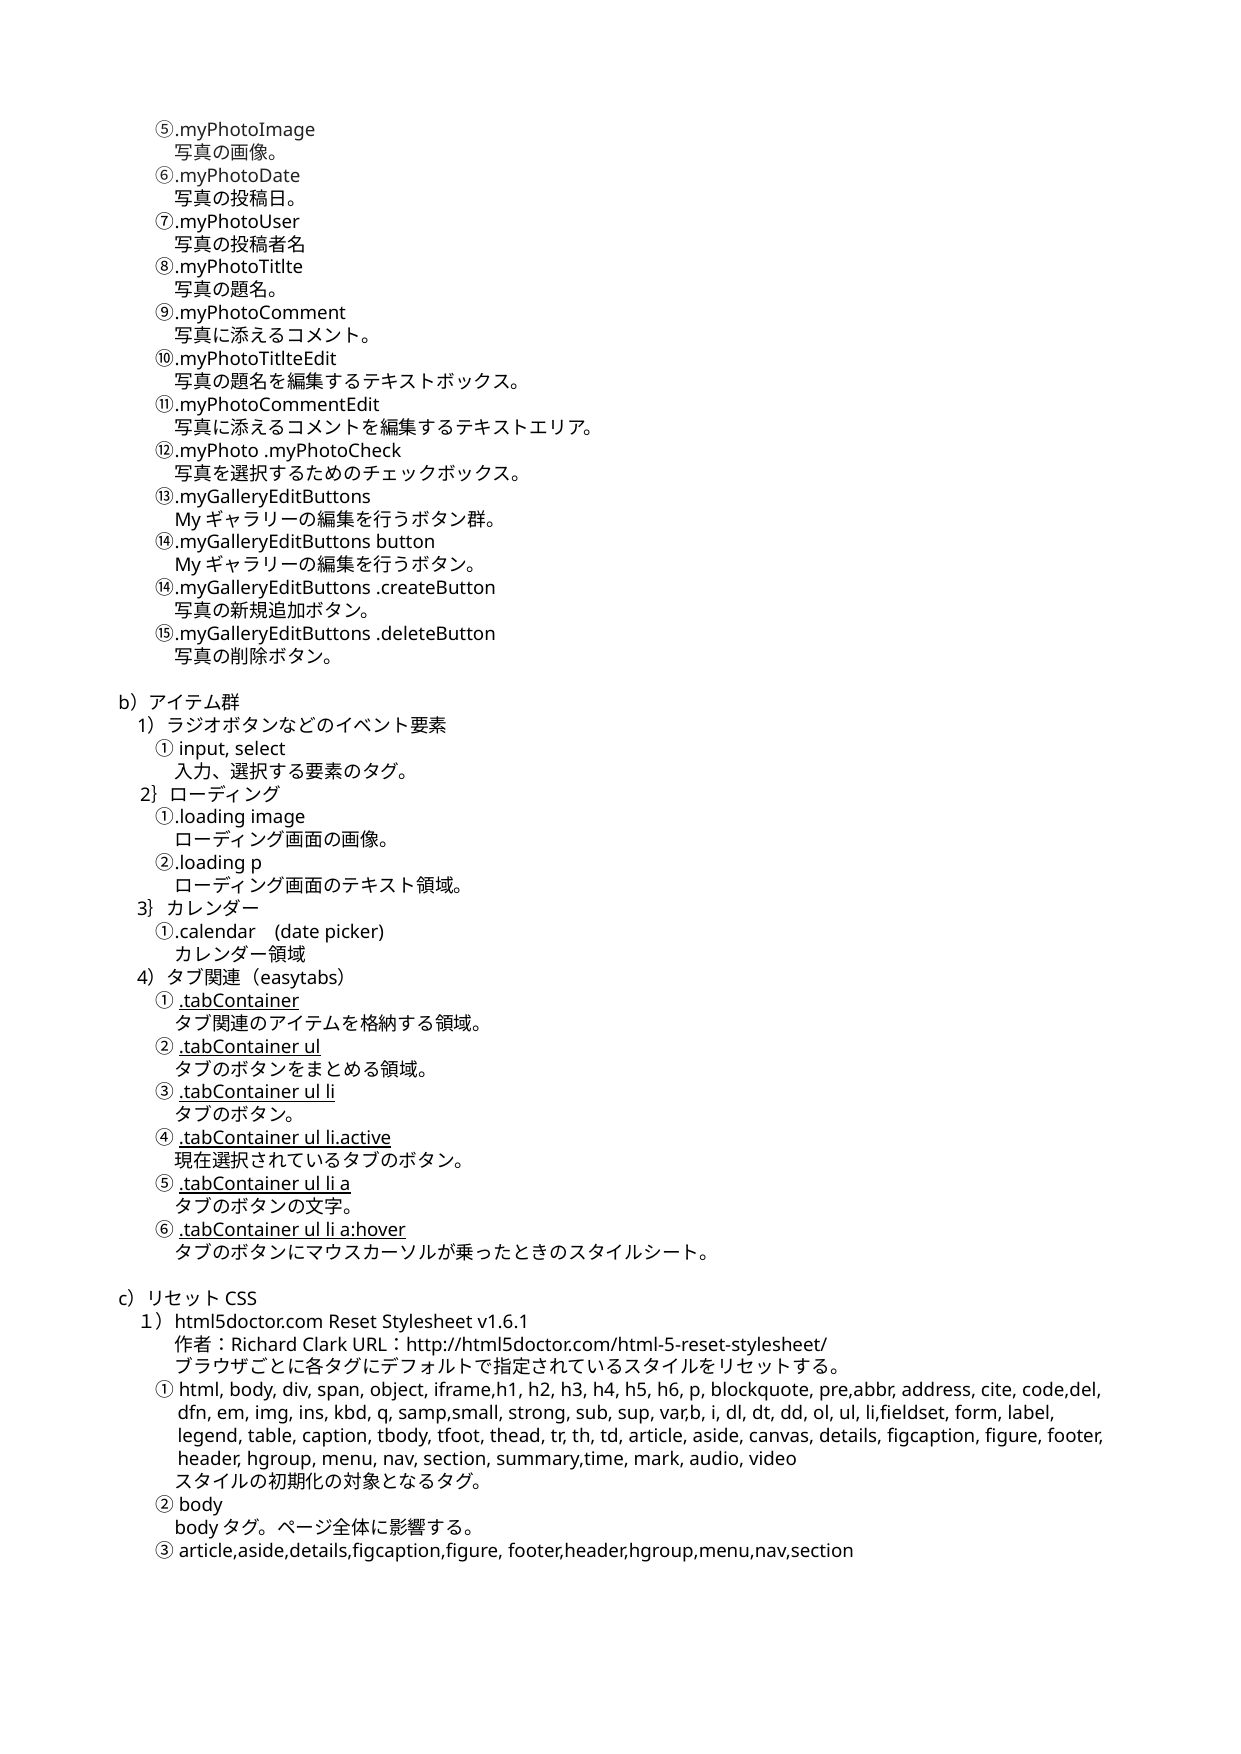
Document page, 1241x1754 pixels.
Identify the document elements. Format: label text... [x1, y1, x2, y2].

text タブのボタン。 [118, 1103, 1122, 1126]
text 写真の投稿者名 [118, 233, 1122, 256]
text 写真の新規追加ボタン。 [118, 599, 1122, 622]
text Myギャラリーの編集を行うボタン群。 [118, 508, 1122, 531]
text ⑨.myPhotoComment [118, 301, 1122, 324]
text ⑮.myGalleryEditButtons .deleteButton [118, 622, 1122, 645]
text ⑭.myGalleryEditButtons .createButton [118, 576, 1122, 599]
text スタイルの初期化の対象となるタグ。 [118, 1470, 1122, 1493]
text 写真を選択するためのチェックボックス。 [118, 462, 1122, 485]
text ②.loading p [118, 851, 1122, 874]
text ③ article,aside,details,figcaption,figure, footer,header,hgroup,menu,nav,section [118, 1539, 1122, 1562]
text ⑤.myPhotoImage [118, 118, 1122, 141]
text 作者：Richard Clark URL：http://html5doctor.com/html-5-reset-stylesheet/ [118, 1333, 1122, 1356]
text タブのボタンをまとめる領域。 [118, 1058, 1122, 1081]
text タブのボタンにマウスカーソルが乗ったときのスタイルシート。 [118, 1241, 1122, 1264]
text 1）ラジオボタンなどのイベント要素 [118, 714, 1122, 737]
text ③ .tabContainer ul li [118, 1081, 1122, 1103]
text タブのボタンの文字。 [118, 1195, 1122, 1218]
text ⑬.myGalleryEditButtons [118, 485, 1122, 508]
text ② .tabContainer ul [118, 1035, 1122, 1058]
text ⑤ .tabContainer ul li a [118, 1172, 1122, 1195]
text c）リセットCSS [118, 1287, 1122, 1310]
text ① html, body, div, span, object, iframe,h1, h2, h3, h4, h5, h6, p, blockquote, pre,abbr, address, cite, code,del, dfn, em, img, ins, kbd, q, samp,small, strong, sub, sup, var,b, i, dl, dt, dd, ol, ul, li,fieldset, form, label, legend, table, caption, tbody, tfoot, thead, tr, th, td, article, aside, canvas, details, figcaption, figure, footer, header, hgroup, menu, nav, section, summary,time, mark, audio, video [118, 1378, 1122, 1470]
text 写真の投稿日。 [118, 187, 1122, 210]
text カレンダー領域 [118, 943, 1122, 966]
text 写真の題名。 [118, 278, 1122, 301]
text ⑦.myPhotoUser [118, 210, 1122, 233]
text ①.loading image [118, 806, 1122, 828]
text 2｝ローディング [118, 783, 1122, 806]
text ⑫.myPhoto .myPhotoCheck [118, 439, 1122, 462]
text Myギャラリーの編集を行うボタン。 [118, 553, 1122, 576]
text 3｝カレンダー [118, 897, 1122, 920]
text １）html5doctor.com Reset Stylesheet v1.6.1 [118, 1310, 1122, 1333]
text ① .tabContainer [118, 989, 1122, 1012]
text ④ .tabContainer ul li.active [118, 1126, 1122, 1149]
text ⑩.myPhotoTitlteEdit [118, 347, 1122, 370]
text ⑥ .tabContainer ul li a:hover [118, 1218, 1122, 1241]
text ⑭.myGalleryEditButtons button [118, 531, 1122, 553]
text bodyタグ。ページ全体に影響する。 [118, 1516, 1122, 1539]
text 現在選択されているタブのボタン。 [118, 1149, 1122, 1172]
text ⑥.myPhotoDate [118, 164, 1122, 187]
text ローディング画面の画像。 [118, 828, 1122, 851]
text ブラウザごとに各タグにデフォルトで指定されているスタイルをリセットする。 [118, 1356, 1122, 1378]
text b）アイテム群 [118, 691, 1122, 714]
text ② body [118, 1493, 1122, 1516]
text 入力、選択する要素のタグ。 [118, 760, 1122, 783]
text 写真の題名を編集するテキストボックス。 [118, 370, 1122, 393]
text 写真に添えるコメントを編集するテキストエリア。 [118, 416, 1122, 439]
text ①.calendar (date picker) [118, 920, 1122, 943]
text ⑪.myPhotoCommentEdit [118, 393, 1122, 416]
text 4）タブ関連（easytabs） [118, 966, 1122, 989]
text 写真に添えるコメント。 [118, 324, 1122, 347]
text 写真の画像。 [118, 141, 1122, 164]
text ローディング画面のテキスト領域。 [118, 874, 1122, 897]
text ① input, select [118, 737, 1122, 760]
text タブ関連のアイテムを格納する領域。 [118, 1012, 1122, 1035]
text 写真の削除ボタン。 [118, 645, 1122, 668]
text ⑧.myPhotoTitlte [118, 256, 1122, 278]
